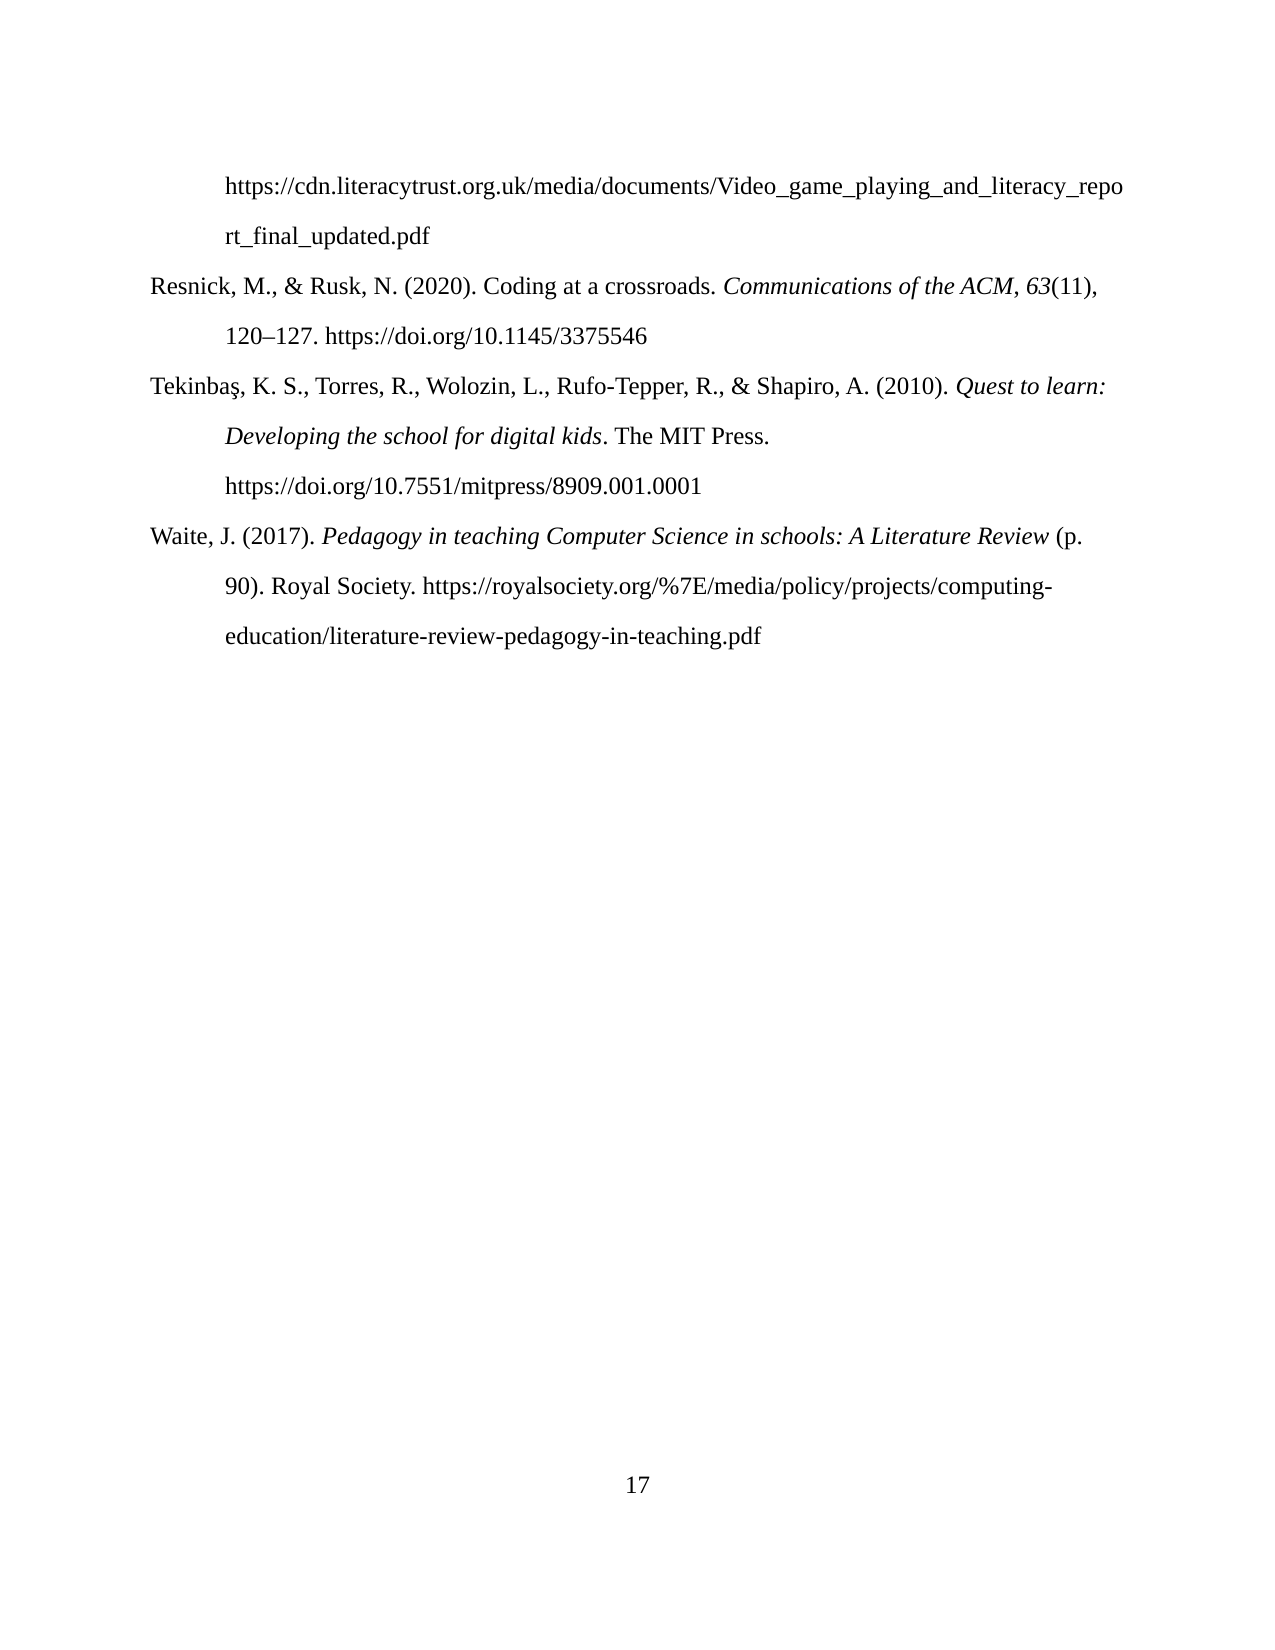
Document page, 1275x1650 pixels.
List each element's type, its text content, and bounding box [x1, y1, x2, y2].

text Waite, J. (2017). Pedagogy in teaching Computer Science in schools: A Literature Review (p. 90). Royal Society. https://royalsociety.org/%7E/media/policy/projects/computing-education/literature-review-pedagogy-in-teaching.pdf [150, 500, 1125, 650]
text Tekinbaş, K. S., Torres, R., Wolozin, L., Rufo-Tepper, R., & Shapiro, A. (2010). Quest to learn: Developing the school for digital kids. The MIT Press. https://doi.org/10.7551/mitpress/8909.001.0001 [150, 350, 1125, 500]
text Resnick, M., & Rusk, N. (2020). Coding at a crossroads. Communications of the ACM, 63(11), 120–127. https://doi.org/10.1145/3375546 [150, 250, 1125, 350]
text https://cdn.literacytrust.org.uk/media/documents/Video_game_playing_and_literacy_report_final_updated.pdf [150, 150, 1125, 250]
